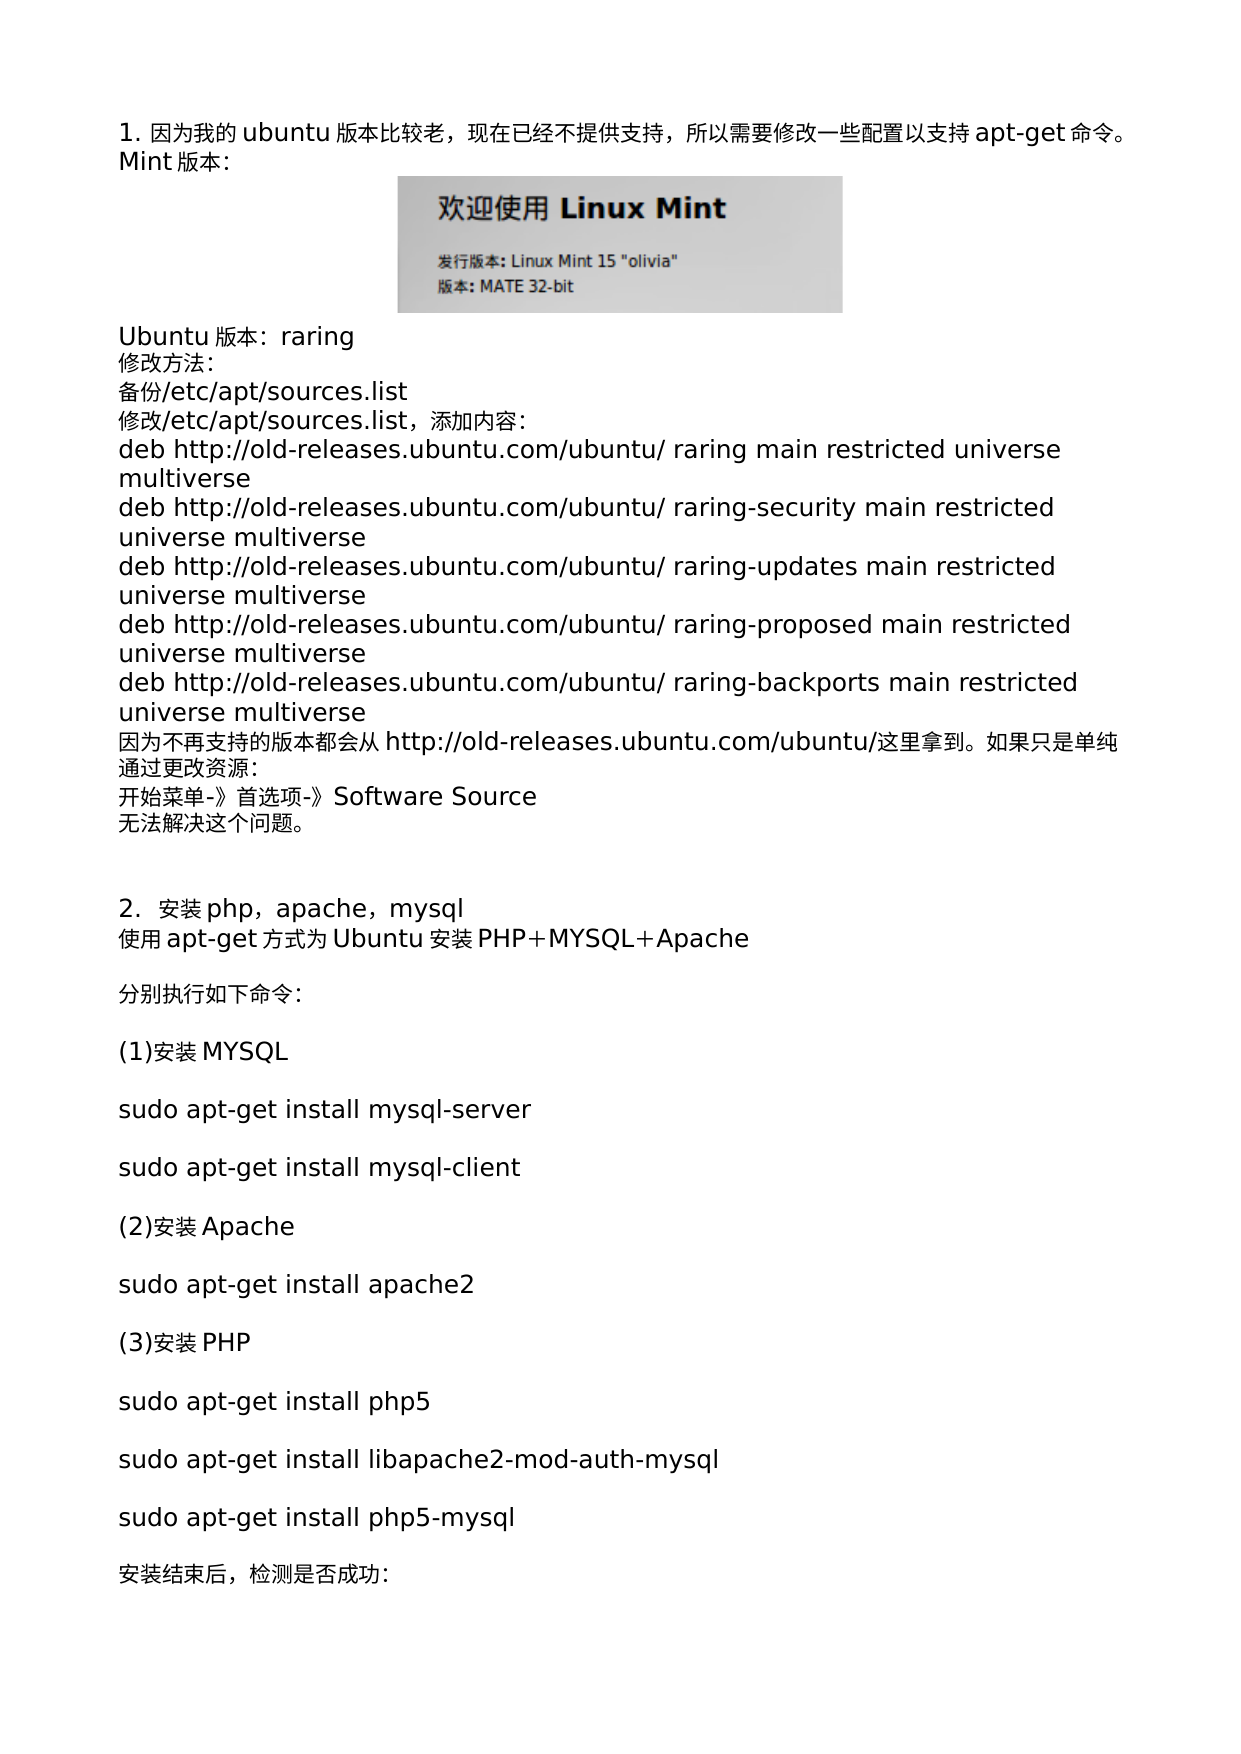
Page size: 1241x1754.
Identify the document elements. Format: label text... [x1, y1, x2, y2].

text sudo apt-get install libapache2-mod-auth-mysql [118, 1445, 1122, 1474]
text 使用apt-get方式为Ubuntu安装PHP＋MYSQL＋Apache [118, 924, 1122, 953]
text (1)安装MYSQL [118, 1037, 1122, 1066]
text 无法解决这个问题。 [118, 811, 1122, 836]
text (3)安装PHP [118, 1328, 1122, 1358]
text 分别执行如下命令： [118, 982, 1122, 1008]
text sudo apt-get install php5 [118, 1387, 1122, 1416]
text sudo apt-get install apache2 [118, 1270, 1122, 1299]
text 2. 安装php，apache，mysql [118, 895, 1122, 924]
text 修改/etc/apt/sources.list，添加内容： [118, 406, 1122, 435]
text 修改方法： [118, 351, 1122, 377]
text 开始菜单-》首选项-》Software Source [118, 782, 1122, 811]
text 安装结束后，检测是否成功： [118, 1562, 1122, 1587]
text deb http://old-releases.ubuntu.com/ubuntu/ raring main restricted universe multiverse [118, 435, 1122, 494]
text Mint版本： [118, 147, 1122, 176]
picture [397, 176, 843, 313]
text (2)安装Apache [118, 1212, 1122, 1241]
text Ubuntu版本：raring [118, 322, 1122, 351]
text sudo apt-get install mysql-server [118, 1095, 1122, 1124]
text deb http://old-releases.ubuntu.com/ubuntu/ raring-updates main restricted universe multiverse [118, 552, 1122, 610]
text deb http://old-releases.ubuntu.com/ubuntu/ raring-proposed main restricted universe multiverse [118, 610, 1122, 669]
text 1. 因为我的ubuntu版本比较老，现在已经不提供支持，所以需要修改一些配置以支持apt-get命令。 [118, 118, 1122, 147]
text deb http://old-releases.ubuntu.com/ubuntu/ raring-backports main restricted universe multiverse [118, 669, 1122, 727]
text 因为不再支持的版本都会从http://old-releases.ubuntu.com/ubuntu/这里拿到。如果只是单纯通过更改资源： [118, 727, 1122, 782]
text sudo apt-get install php5-mysql [118, 1503, 1122, 1533]
text 备份/etc/apt/sources.list [118, 377, 1122, 406]
text sudo apt-get install mysql-client [118, 1153, 1122, 1183]
text deb http://old-releases.ubuntu.com/ubuntu/ raring-security main restricted universe multiverse [118, 494, 1122, 552]
